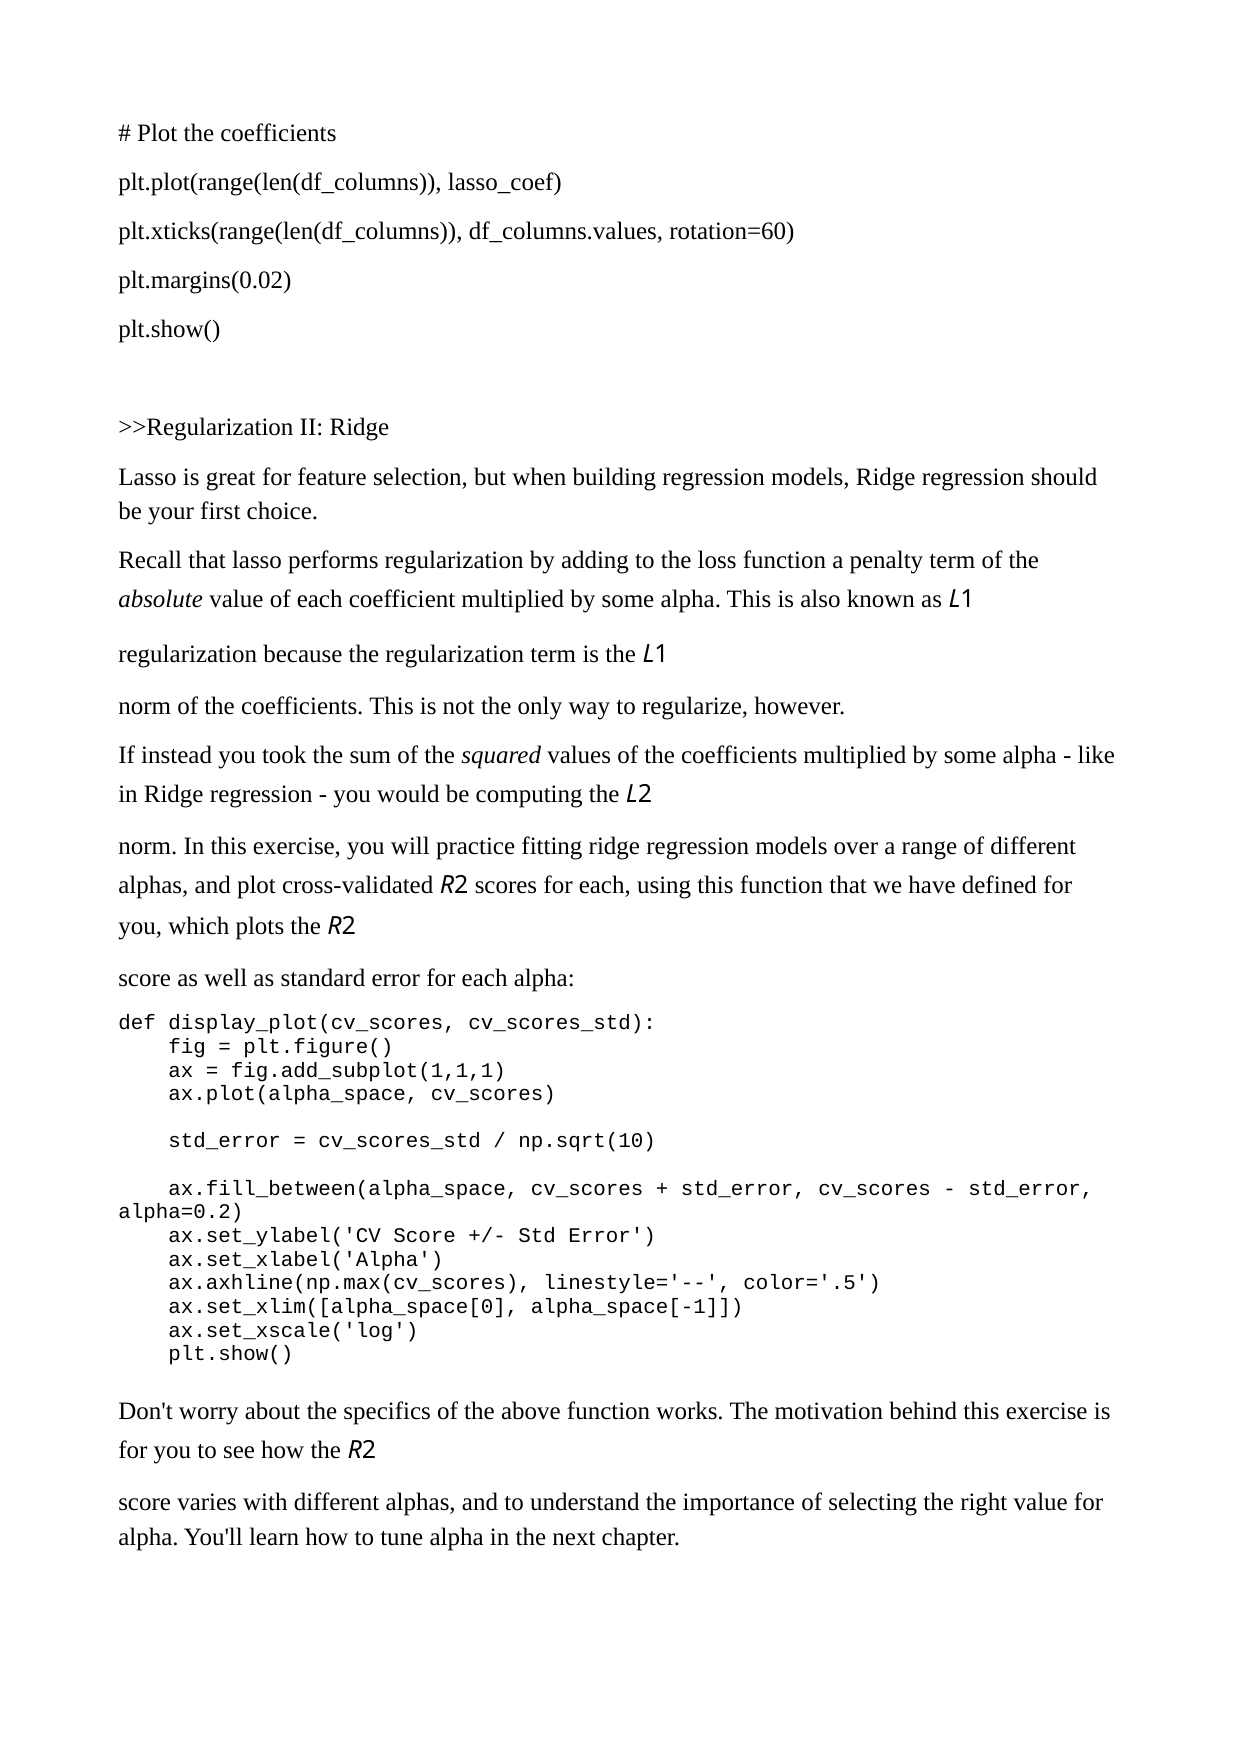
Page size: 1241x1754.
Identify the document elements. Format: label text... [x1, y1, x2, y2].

text Recall that lasso performs regularization by adding to the loss function a penalty term of the absolute value of each coefficient multiplied by some alpha. This is also known as L1 [118, 545, 1122, 615]
text ax = fig.add_subplot(1,1,1) [118, 1059, 1122, 1083]
text score as well as standard error for each alpha: [118, 963, 1122, 992]
text Lasso is great for feature selection, but when building regression models, Ridge regression should be your first choice. [118, 462, 1122, 525]
text ax.axhline(np.max(cv_scores), linestyle='--', color='.5') [118, 1272, 1122, 1296]
text If instead you took the sum of the squared values of the coefficients multiplied by some alpha - like in Ridge regression - you would be computing the L2 [118, 741, 1122, 810]
text plt.margins(0.02) [118, 265, 1122, 294]
text plt.xticks(range(len(df_columns)), df_columns.values, rotation=60) [118, 216, 1122, 245]
text # Plot the coefficients [118, 118, 1122, 147]
text plt.plot(range(len(df_columns)), lasso_coef) [118, 167, 1122, 196]
text regularization because the regularization term is the L1 [118, 636, 1122, 670]
text ax.plot(alpha_space, cv_scores) [118, 1083, 1122, 1107]
text >>Regularization II: Ridge [118, 412, 1122, 441]
text plt.show() [118, 1343, 1122, 1367]
text norm of the coefficients. This is not the only way to regularize, however. [118, 691, 1122, 720]
text norm. In this exercise, you will practice fitting ridge regression models over a range of different alphas, and plot cross-validated R2 scores for each, using this function that we have defined for you, which plots the R2 [118, 831, 1122, 942]
text def display_plot(cv_scores, cv_scores_std): [118, 1012, 1122, 1036]
text ax.set_ylabel('CV Score +/- Std Error') [118, 1225, 1122, 1249]
text ax.set_xscale('log') [118, 1320, 1122, 1343]
text ax.fill_between(alpha_space, cv_scores + std_error, cv_scores - std_error, alpha=0.2) [118, 1178, 1122, 1225]
text std_error = cv_scores_std / np.sqrt(10) [118, 1131, 1122, 1154]
text score varies with different alphas, and to understand the importance of selecting the right value for alpha. You'll learn how to tune alpha in the next chapter. [118, 1487, 1122, 1551]
text ax.set_xlabel('Alpha') [118, 1249, 1122, 1272]
text Don't worry about the specifics of the above function works. The motivation behind this exercise is for you to see how the R2 [118, 1396, 1122, 1466]
text plt.show() [118, 314, 1122, 343]
text fig = plt.figure() [118, 1036, 1122, 1059]
text ax.set_xlim([alpha_space[0], alpha_space[-1]]) [118, 1296, 1122, 1320]
